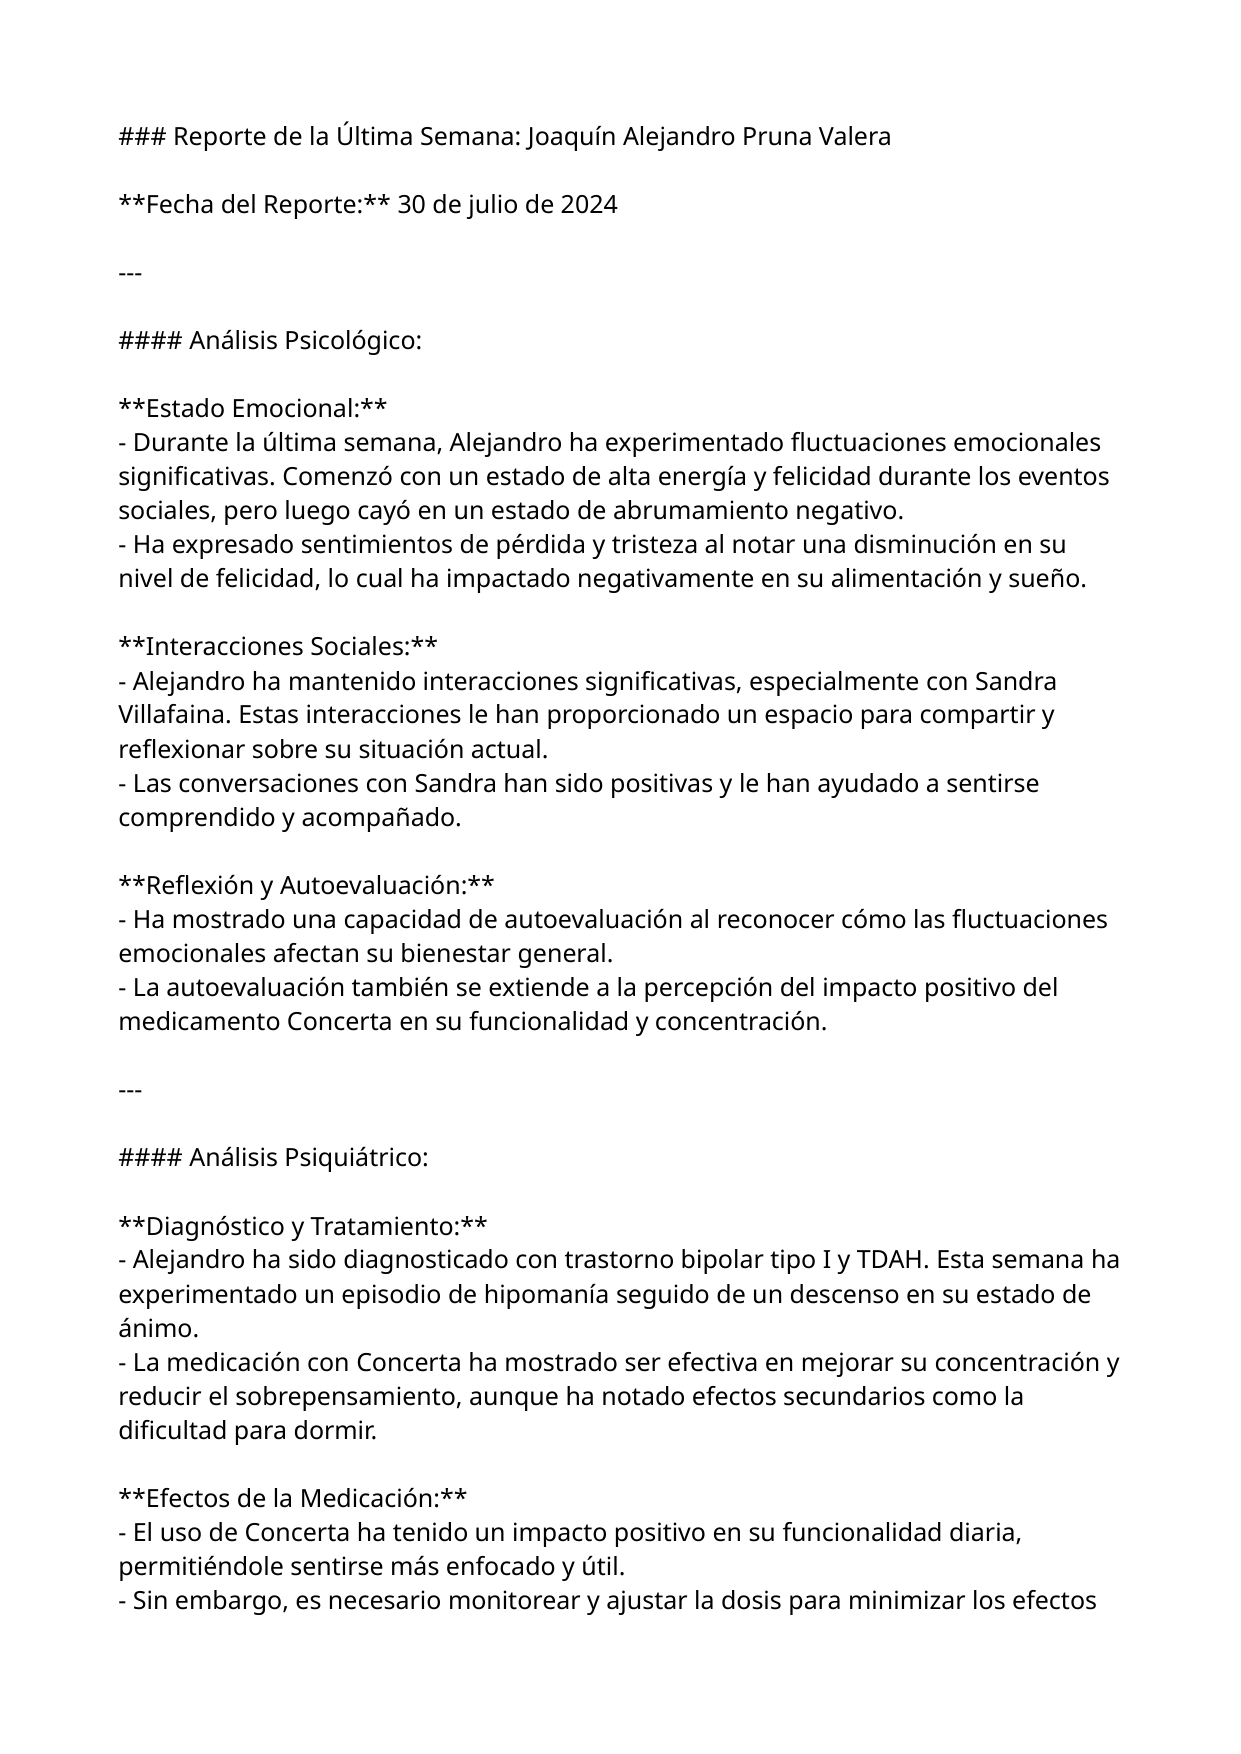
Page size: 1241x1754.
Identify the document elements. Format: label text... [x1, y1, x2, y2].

text - El uso de Concerta ha tenido un impacto positivo en su funcionalidad diaria, permitiéndole sentirse más enfocado y útil. [118, 1515, 1122, 1583]
text - Alejandro ha mantenido interacciones significativas, especialmente con Sandra Villafaina. Estas interacciones le han proporcionado un espacio para compartir y reflexionar sobre su situación actual. [118, 663, 1122, 765]
text --- [118, 1072, 1122, 1106]
text - Sin embargo, es necesario monitorear y ajustar la dosis para minimizar los efectos [118, 1583, 1122, 1617]
text **Efectos de la Medicación:** [118, 1481, 1122, 1515]
text - Ha expresado sentimientos de pérdida y tristeza al notar una disminución en su nivel de felicidad, lo cual ha impactado negativamente en su alimentación y sueño. [118, 527, 1122, 595]
text - La autoevaluación también se extiende a la percepción del impacto positivo del medicamento Concerta en su funcionalidad y concentración. [118, 970, 1122, 1038]
text --- [118, 254, 1122, 288]
text - Durante la última semana, Alejandro ha experimentado fluctuaciones emocionales significativas. Comenzó con un estado de alta energía y felicidad durante los eventos sociales, pero luego cayó en un estado de abrumamiento negativo. [118, 425, 1122, 527]
text - Las conversaciones con Sandra han sido positivas y le han ayudado a sentirse comprendido y acompañado. [118, 765, 1122, 833]
text - Alejandro ha sido diagnosticado con trastorno bipolar tipo I y TDAH. Esta semana ha experimentado un episodio de hipomanía seguido de un descenso en su estado de ánimo. [118, 1242, 1122, 1344]
text **Estado Emocional:** [118, 391, 1122, 425]
text **Interacciones Sociales:** [118, 629, 1122, 663]
text - Ha mostrado una capacidad de autoevaluación al reconocer cómo las fluctuaciones emocionales afectan su bienestar general. [118, 902, 1122, 970]
text **Diagnóstico y Tratamiento:** [118, 1208, 1122, 1242]
text **Reflexión y Autoevaluación:** [118, 867, 1122, 902]
text - La medicación con Concerta ha mostrado ser efectiva en mejorar su concentración y reducir el sobrepensamiento, aunque ha notado efectos secundarios como la dificultad para dormir. [118, 1344, 1122, 1447]
text ### Reporte de la Última Semana: Joaquín Alejandro Pruna Valera [118, 118, 1122, 152]
text #### Análisis Psiquiátrico: [118, 1140, 1122, 1174]
text #### Análisis Psicológico: [118, 322, 1122, 357]
text **Fecha del Reporte:** 30 de julio de 2024 [118, 186, 1122, 220]
